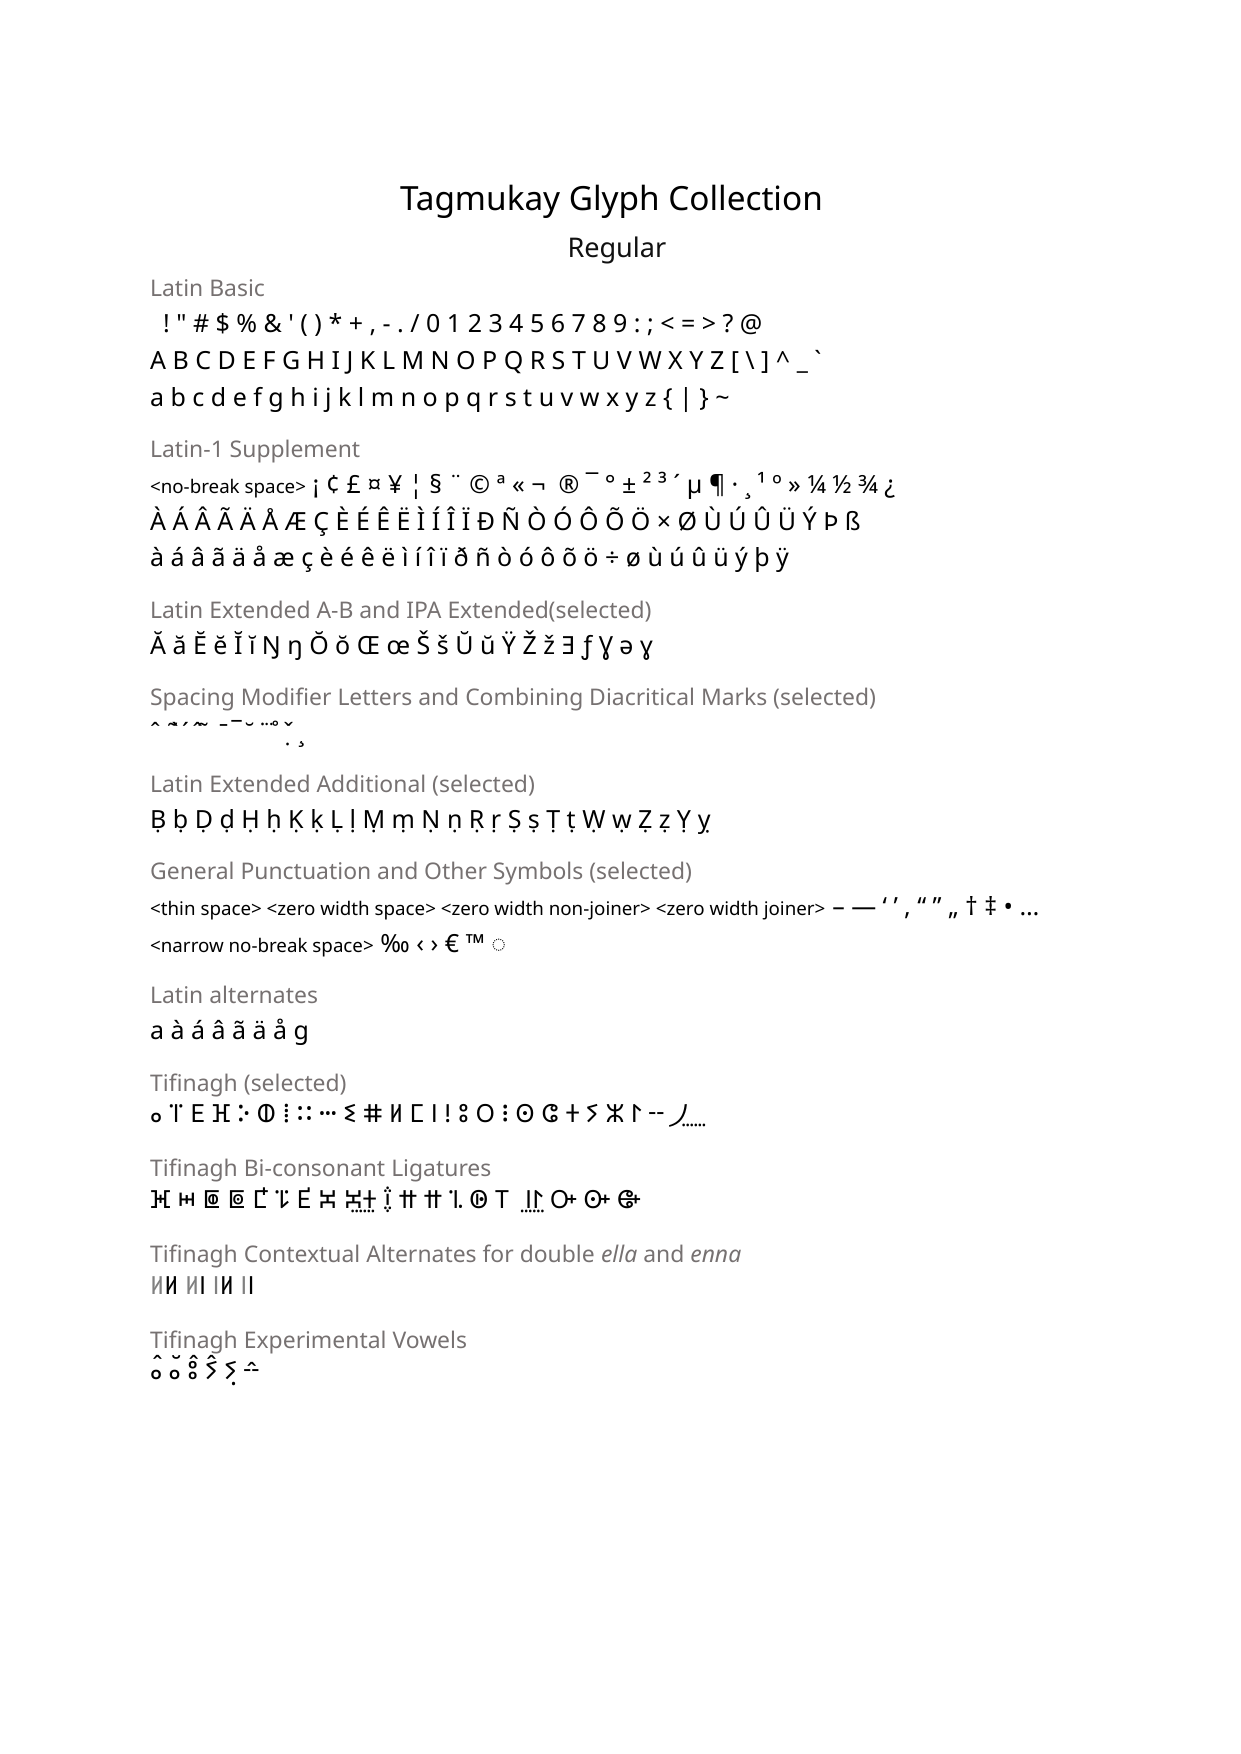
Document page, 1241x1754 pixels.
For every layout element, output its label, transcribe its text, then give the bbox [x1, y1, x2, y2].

subtitle Tifinagh Contextual Alternates for double ella and enna [150, 1238, 1090, 1269]
subtitle Latin Extended A-B and IPA Extended(selected) [150, 593, 1090, 625]
text a à á â ã ä å g [150, 1013, 1090, 1047]
text Latin Extended Additional (selected) Ḅ ḅ Ḍ ḍ Ḥ ḥ Ḳ ḳ Ḷ ḷ Ṃ ṃ Ṇ ṇ Ṛ ṛ Ṣ ṣ Ṭ ṭ Ẉ ẉ Ẓ ẓ Ỵ ỵ [150, 768, 1090, 836]
subtitle General Punctuation and Other Symbols (selected) [150, 855, 1090, 887]
text <no-break space> ¡ ¢ £ ¤ ¥ ¦ § ¨ © ª « ¬ ­ ® ¯ ° ± ² ³ ´ µ ¶ · ¸ ¹ º » ¼ ½ ¾ ¿ À Á Â Ã Ä Å Æ Ç È É Ê Ë Ì Í Î Ï Ð Ñ Ò Ó Ô Õ Ö × Ø Ù Ú Û Ü Ý Þ ß à á â ã ä å æ ç è é ê ë ì í î ï ð ñ ò ó ô õ ö ÷ ø ù ú û ü ý þ ÿ [150, 467, 1090, 574]
subtitle Latin alternates [150, 979, 1090, 1011]
text ˆ ˜ ̀ ́ ̂ ̃ ̄ ̅ ̆ ̇ ̈ ̊ ̌ ̣ ̧ [150, 714, 1090, 748]
subtitle Spacing Modifier Letters and Combining Diacritical Marks (selected) [150, 681, 1090, 712]
text ⵍⵍ ⵍⵏ ⵏⵍ ⵏⵏ [150, 1272, 1090, 1304]
text <thin space> <zero width space> <zero width non-joiner> <zero width joiner> – — ‘ ’ ‚ “ ” „ † ‡ • … <narrow no-break space> ‰ ‹ › € ™ ◌ [150, 889, 1090, 960]
subtitle Latin Basic [150, 272, 1090, 303]
subtitle Latin-1 Supplement [150, 433, 1090, 464]
text ! " # $ % & ' ( ) * + , - . / 0 1 2 3 4 5 6 7 8 9 : ; < = > ? @ A B C D E F G H I J K L M N O P Q R S T U V W X Y Z [ \ ] ^ _ ` a b c d e f g h i j k l m n o p q r s t u v w x y z { | } ~ [150, 306, 1090, 413]
subtitle Tifinagh (selected) [150, 1066, 1090, 1098]
text Ă ă Ĕ ĕ Ĭ ĭ Ŋ ŋ Ŏ ŏ Œ œ Š š Ŭ ŭ Ÿ Ž ž Ǝ ƒ Ɣ ǝ ɣ [150, 627, 1090, 661]
text ⴰ ⴶ ⴹ ⴼ ⴾ ⵀ ⵂ ⵆ ⵈ ⵉ ⵌ ⵍ ⵎ ⵏ ⵑ ⵓ ⵔ ⵗ ⵙ ⵛ ⵜ ⵢ ⵣ ⵤ ⵧ ⵰ ⵿ [150, 1100, 1090, 1133]
subtitle Regular [150, 228, 1090, 265]
subtitle Tifinagh Experimental Vowels [150, 1324, 1090, 1355]
subtitle Tagmukay Glyph Collection [150, 175, 1090, 220]
text ⴼ⵿ⵜ ⵍ⵿ⵜ ⵎ⵿ⵀ ⵎ⵿ⵙ ⵎ⵿ⵜ ⵏ⵿ⴶ ⵏ⵿ⴹ ⵏ⵿ⴼ ⵏ⵿ⴼ⵿ⵜ ⵏ⵿ⴾ ⵏ⵿ⵌ ⵏ⵿ⵌ ⵏ⵿ⵗ ⵏ⵿ⵙ ⵏ⵿ⵜ ⵏ⵿ⵤ ⵔ⵿ⵜ ⵙ⵿ⵜ ⵛ⵿ⵜ [150, 1186, 1090, 1218]
text ⴰ̂ ⴰ̆ ⵓ̂ ⵢ̂ ⵢ̣ ⵧ̂ [150, 1357, 1090, 1390]
subtitle Tifinagh Bi-consonant Ligatures [150, 1152, 1090, 1183]
